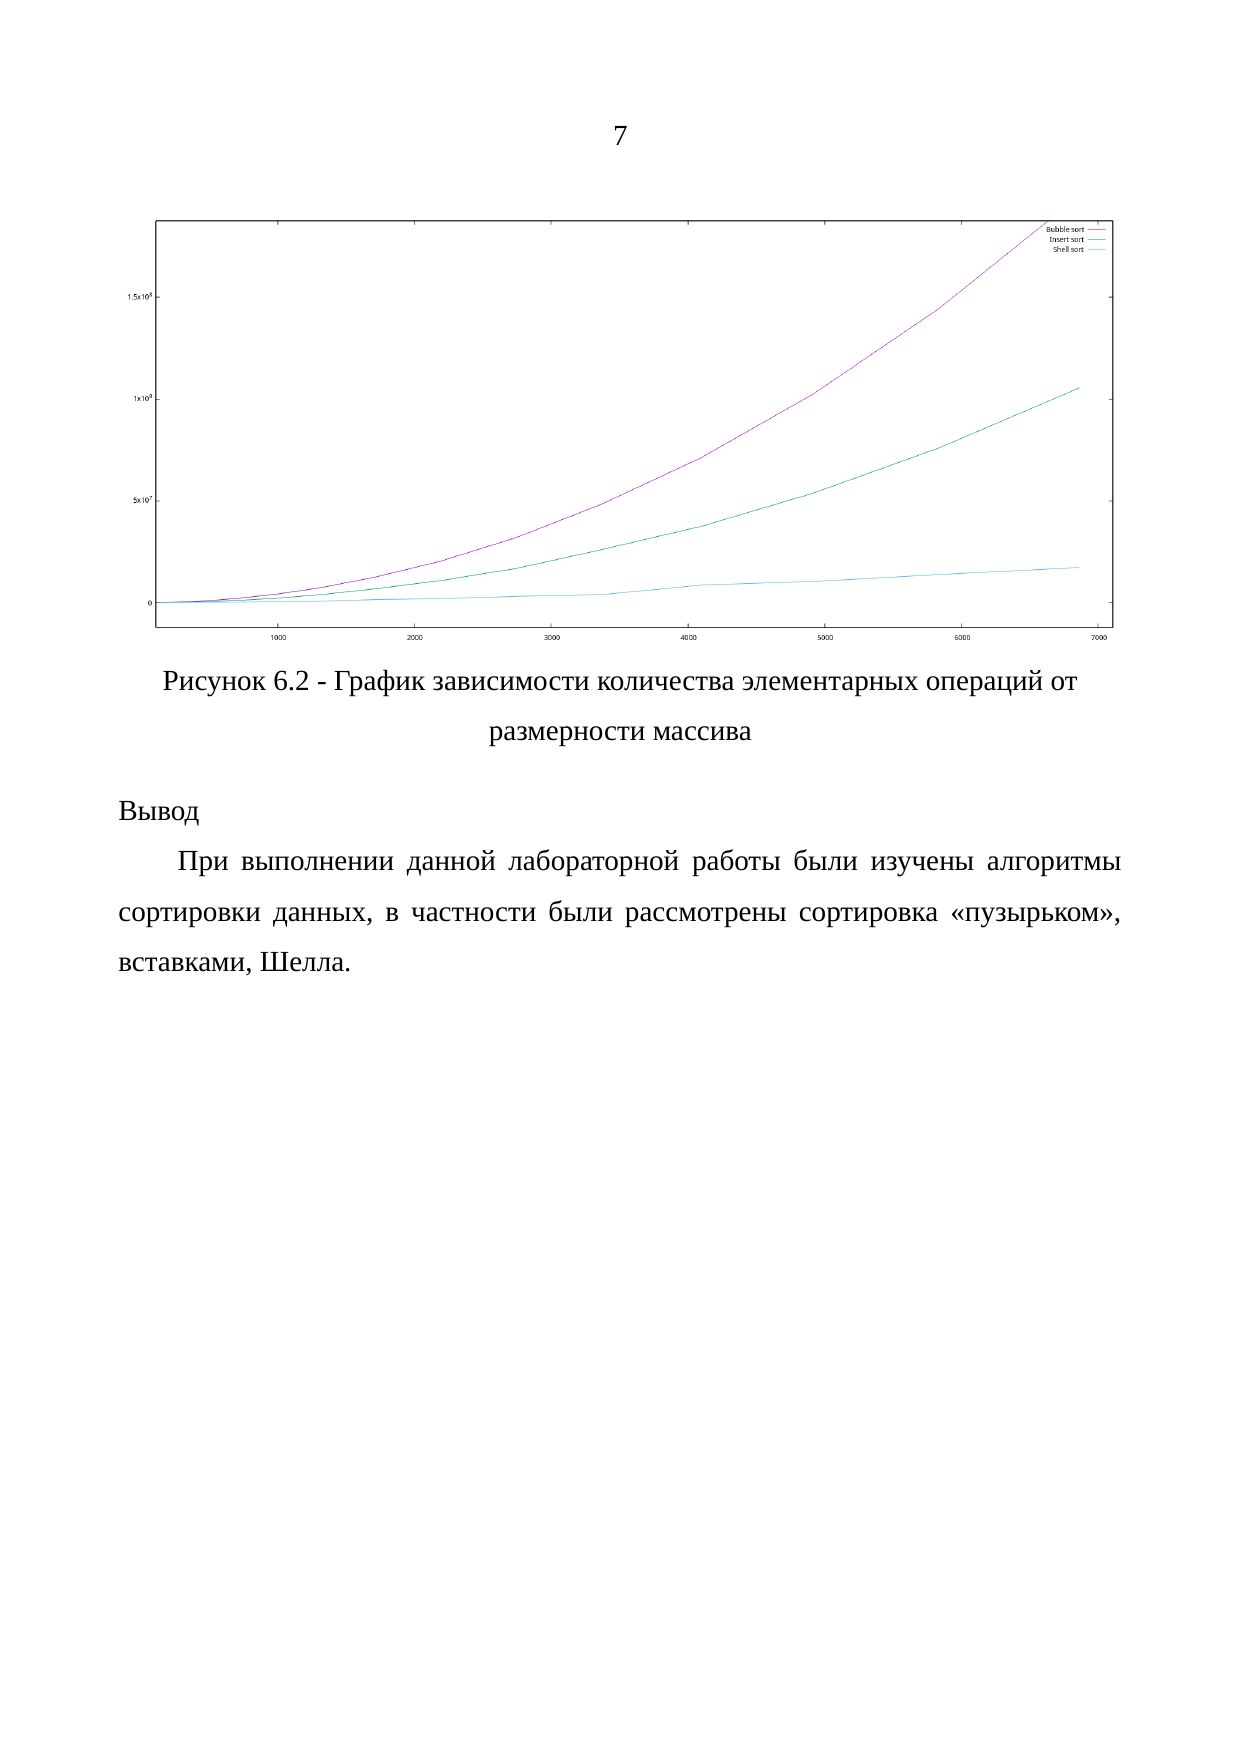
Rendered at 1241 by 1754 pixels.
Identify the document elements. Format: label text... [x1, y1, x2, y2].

text Рисунок 6.2 - График зависимости количества элементарных операций от размерности массива [118, 647, 1122, 747]
text При выполнении данной лабораторной работы были изучены алгоритмы сортировки данных, в частности были рассмотрены сортировка «пузырьком», вставками, Шелла. [118, 843, 1122, 978]
subtitle Вывод [118, 793, 1122, 827]
picture [118, 210, 1123, 647]
